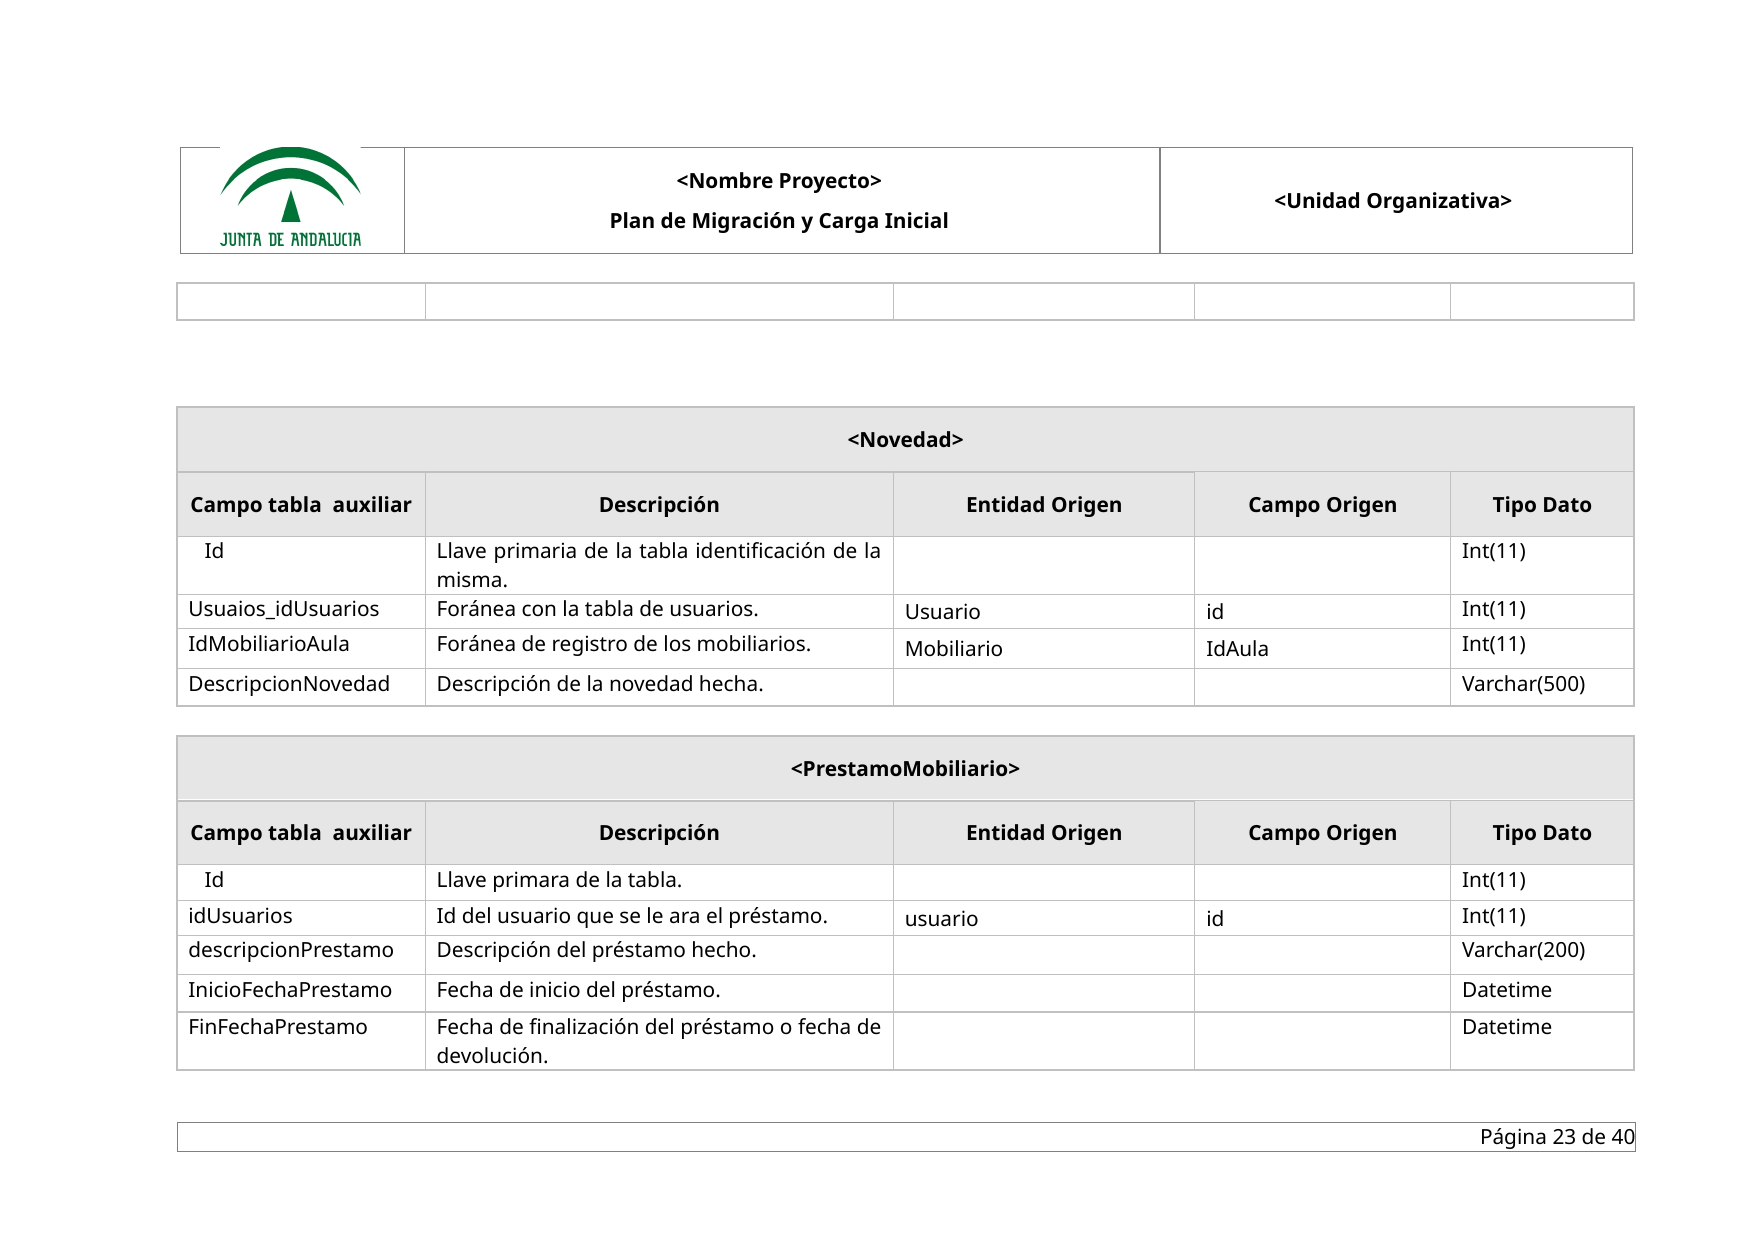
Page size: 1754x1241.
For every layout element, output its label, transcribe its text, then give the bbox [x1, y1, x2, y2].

table_cell Descripción [426, 802, 893, 864]
table_cell FinFechaPrestamo [178, 1013, 425, 1069]
table_cell Usuario [894, 595, 1194, 628]
table_cell Id [178, 865, 425, 900]
table_cell Int(11) [1451, 865, 1633, 900]
table_cell Int(11) [1451, 537, 1633, 593]
table_cell [1195, 284, 1450, 319]
table_cell DescripcionNovedad [178, 669, 425, 705]
table_cell [1195, 975, 1450, 1011]
table_cell id [1195, 901, 1450, 934]
table_header <Novedad> [178, 408, 1633, 471]
table_cell IdAula [1195, 629, 1450, 668]
table_cell [1195, 865, 1450, 900]
table_cell Id del usuario que se le ara el préstamo. [426, 901, 893, 934]
table_cell Datetime [1451, 1013, 1633, 1069]
table_cell [178, 284, 425, 319]
table_cell Campo Origen [1195, 801, 1450, 864]
table_cell [894, 936, 1194, 974]
table_cell [1195, 936, 1450, 974]
table_cell Tipo Dato [1451, 472, 1633, 536]
table_cell [894, 975, 1194, 1011]
table_cell Campo tabla auxiliar [178, 802, 425, 864]
table_cell Usuaios_idUsuarios [178, 595, 425, 628]
table_cell [894, 284, 1194, 319]
table_cell descripcionPrestamo [178, 936, 425, 974]
table_cell Id [178, 537, 425, 593]
table_cell [1195, 537, 1450, 593]
table_cell [1195, 669, 1450, 705]
table_cell [894, 1013, 1194, 1069]
table_cell Entidad Origen [894, 802, 1194, 864]
table_cell Llave primaria de la tabla identificación de la misma. [426, 537, 893, 593]
table_header <PrestamoMobiliario> [178, 737, 1633, 799]
table_cell Varchar(200) [1451, 936, 1633, 974]
table_cell Campo tabla auxiliar [178, 473, 425, 536]
table_cell Foránea de registro de los mobiliarios. [426, 629, 893, 668]
table_cell Mobiliario [894, 629, 1194, 668]
table_cell Descripción [426, 473, 893, 536]
table_cell Datetime [1451, 975, 1633, 1011]
table_cell IdMobiliarioAula [178, 629, 425, 668]
table_cell Descripción del préstamo hecho. [426, 936, 893, 974]
table_cell Descripción de la novedad hecha. [426, 669, 893, 705]
table_cell Foránea con la tabla de usuarios. [426, 595, 893, 628]
table_cell InicioFechaPrestamo [178, 975, 425, 1011]
table_cell [426, 284, 893, 319]
table_cell Int(11) [1451, 629, 1633, 668]
table_cell Fecha de finalización del préstamo o fecha de devolución. [426, 1013, 893, 1069]
table_cell Tipo Dato [1451, 801, 1633, 864]
table_cell Fecha de inicio del préstamo. [426, 975, 893, 1011]
table_cell Int(11) [1451, 595, 1633, 628]
table_cell Entidad Origen [894, 473, 1194, 536]
table_cell [894, 669, 1194, 705]
table_cell idUsuarios [178, 901, 425, 934]
table_cell Llave primara de la tabla. [426, 865, 893, 900]
table_cell [1195, 1013, 1450, 1069]
table_cell [1451, 284, 1633, 319]
table_cell [894, 537, 1194, 593]
table_cell [894, 865, 1194, 900]
table_cell usuario [894, 901, 1194, 934]
table_cell Campo Origen [1195, 472, 1450, 536]
table_cell Varchar(500) [1451, 669, 1633, 705]
table_cell id [1195, 595, 1450, 628]
table_cell Int(11) [1451, 901, 1633, 934]
